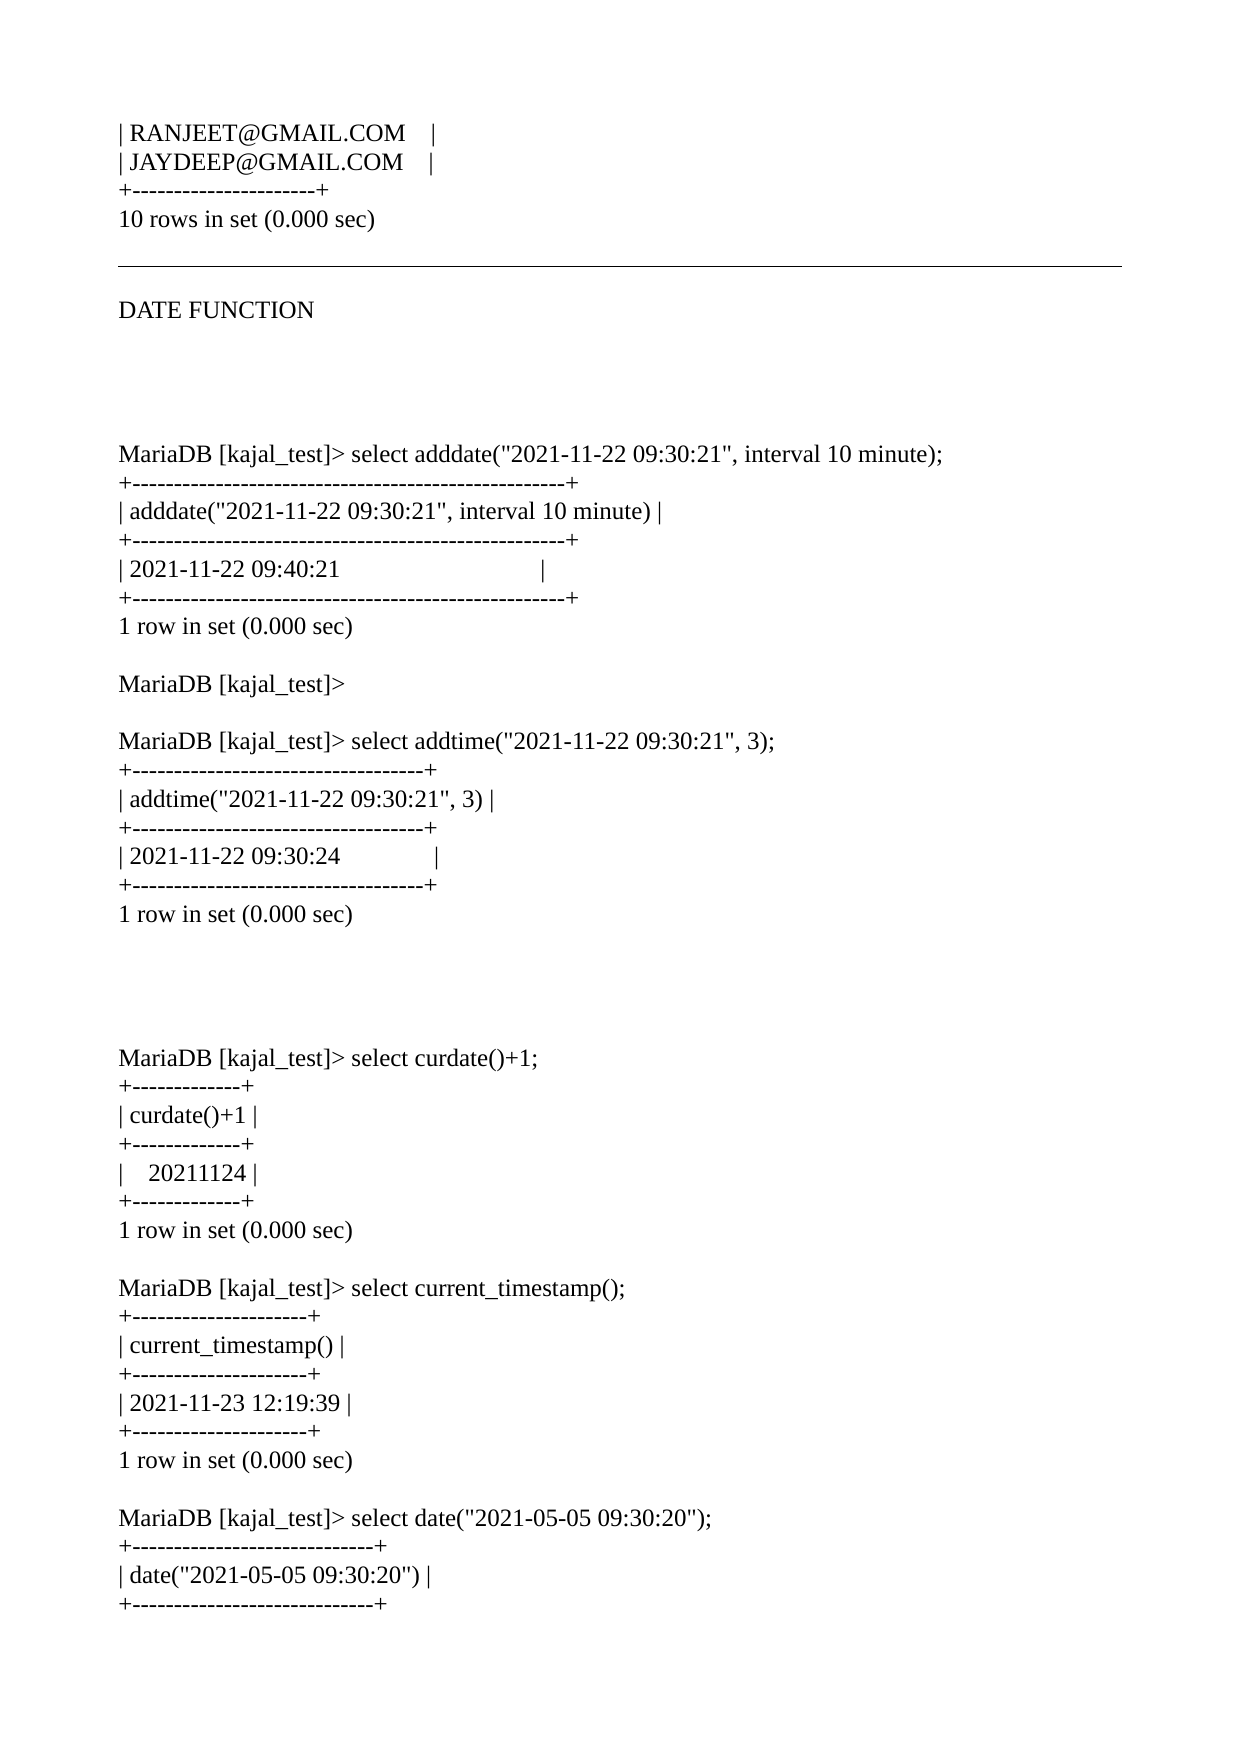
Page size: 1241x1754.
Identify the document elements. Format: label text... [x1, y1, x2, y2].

text MariaDB [kajal_test]> select addtime("2021-11-22 09:30:21", 3); [118, 726, 1122, 755]
text | 2021-11-22 09:30:24 | [118, 841, 1122, 870]
text | RANJEET@GMAIL.COM | [118, 118, 1122, 147]
text MariaDB [kajal_test]> select adddate("2021-11-22 09:30:21", interval 10 minute); [118, 439, 1122, 468]
text +-----------------------------------+ [118, 813, 1122, 841]
text +----------------------------------------------------+ [118, 583, 1122, 611]
text +----------------------------------------------------+ [118, 525, 1122, 554]
text 1 row in set (0.000 sec) [118, 1445, 1122, 1474]
text MariaDB [kajal_test]> [118, 669, 1122, 698]
text +----------------------+ [118, 176, 1122, 204]
text MariaDB [kajal_test]> select current_timestamp(); [118, 1273, 1122, 1301]
text | addtime("2021-11-22 09:30:21", 3) | [118, 784, 1122, 813]
text DATE FUNCTION [118, 295, 1122, 324]
text +-------------+ [118, 1129, 1122, 1158]
text +---------------------+ [118, 1359, 1122, 1388]
text | 2021-11-23 12:19:39 | [118, 1388, 1122, 1416]
text +-----------------------------------+ [118, 870, 1122, 899]
text +-----------------------------+ [118, 1531, 1122, 1560]
text +-------------+ [118, 1186, 1122, 1215]
text 10 rows in set (0.000 sec) [118, 204, 1122, 233]
text | adddate("2021-11-22 09:30:21", interval 10 minute) | [118, 496, 1122, 525]
text | 2021-11-22 09:40:21 | [118, 554, 1122, 583]
text +----------------------------------------------------+ [118, 468, 1122, 496]
text 1 row in set (0.000 sec) [118, 611, 1122, 640]
text | date("2021-05-05 09:30:20") | [118, 1560, 1122, 1589]
text | current_timestamp() | [118, 1330, 1122, 1359]
text MariaDB [kajal_test]> select date("2021-05-05 09:30:20"); [118, 1503, 1122, 1531]
text +-------------+ [118, 1071, 1122, 1100]
text +---------------------+ [118, 1301, 1122, 1330]
text | JAYDEEP@GMAIL.COM | [118, 147, 1122, 176]
text +---------------------+ [118, 1416, 1122, 1445]
text | 20211124 | [118, 1158, 1122, 1186]
text +-----------------------------+ [118, 1589, 1122, 1618]
text 1 row in set (0.000 sec) [118, 899, 1122, 928]
text +-----------------------------------+ [118, 755, 1122, 784]
text 1 row in set (0.000 sec) [118, 1215, 1122, 1244]
text MariaDB [kajal_test]> select curdate()+1; [118, 1043, 1122, 1071]
text | curdate()+1 | [118, 1100, 1122, 1129]
